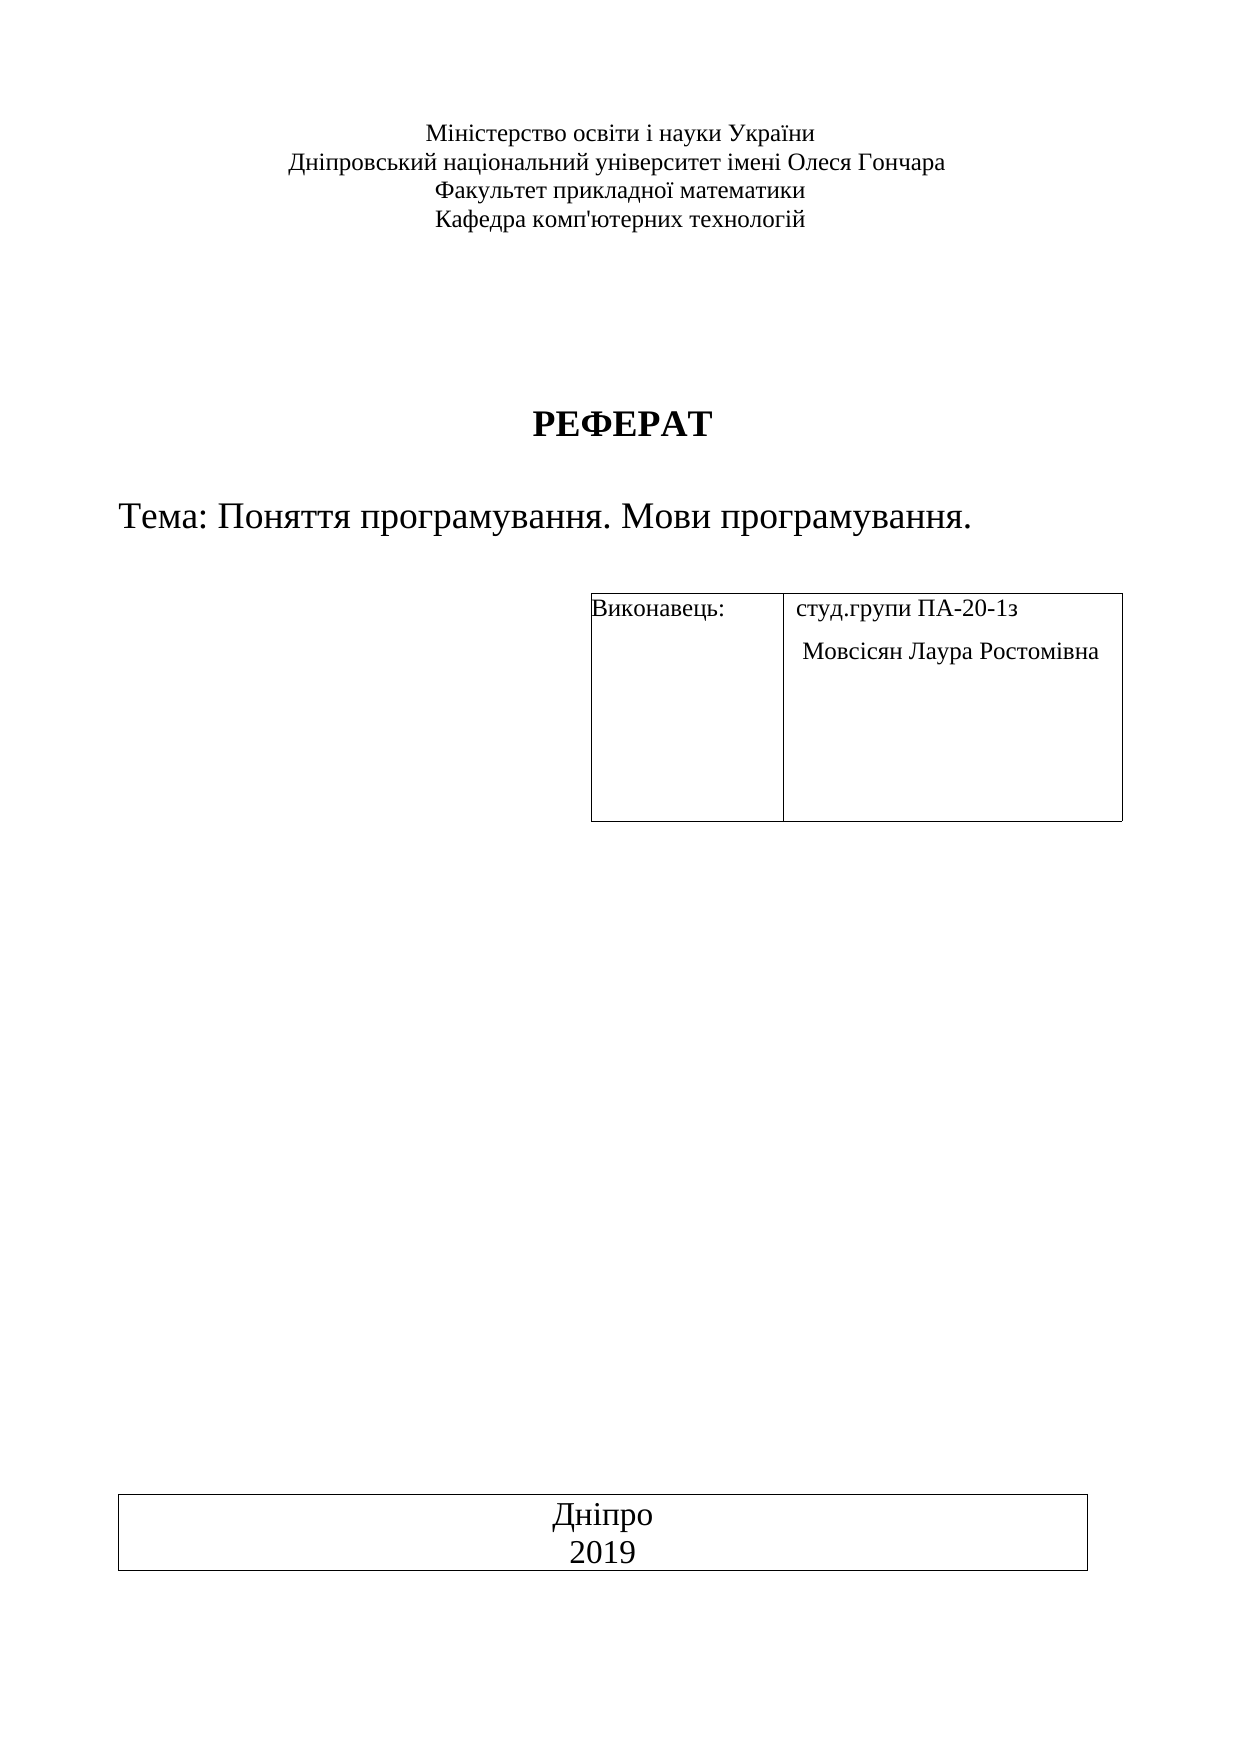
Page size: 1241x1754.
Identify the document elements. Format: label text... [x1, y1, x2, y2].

text Тема: Поняття програмування. Мови програмування. [118, 494, 1122, 537]
table_header Виконавець: [592, 594, 783, 821]
table_header студ.групи ПА-20-1з Мовсісян Лаура Ростомівна [784, 594, 1122, 821]
text Кафедра комп'ютерних технологій [118, 204, 1122, 233]
text РЕФЕРАТ [118, 401, 1122, 444]
text Міністерство освіти і науки України [118, 118, 1122, 147]
text Факультет прикладної математики [118, 176, 1122, 204]
table_header Дніпро 2019 [119, 1495, 1087, 1570]
text Дніпровський національний університет імені Олеся Гончара [118, 147, 1122, 176]
